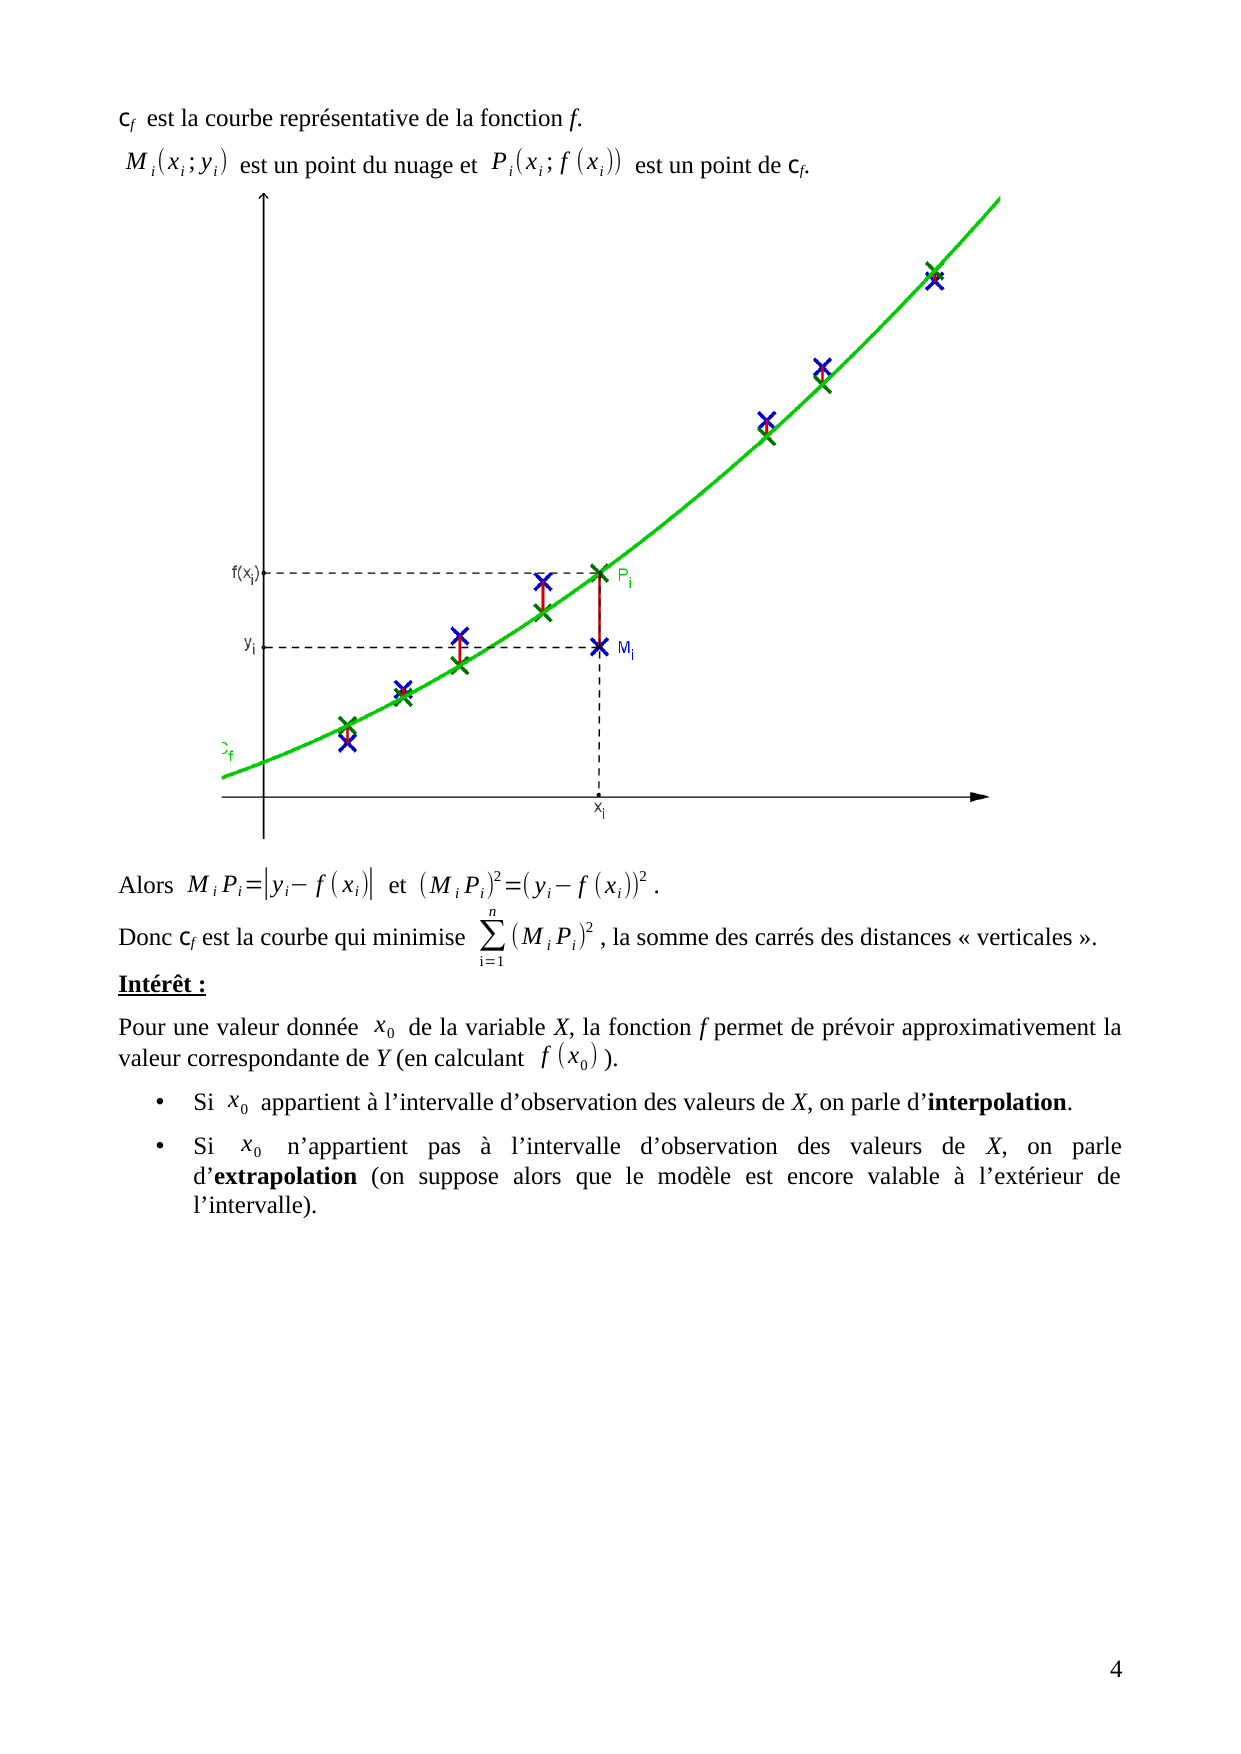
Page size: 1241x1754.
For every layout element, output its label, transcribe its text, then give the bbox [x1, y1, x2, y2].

list Si n’appartient pas à l’intervalle d’observation des valeurs de X, on parle d’extrapolation (on suppose alors que le modèle est encore valable à l’extérieur de l’intervalle). [156, 1130, 1122, 1219]
text Pour une valeur donnée de la variable X, la fonction f permet de prévoir approximativement la valeur correspondante de Y (en calculant ). [118, 1011, 1122, 1073]
text Donc cf est la courbe qui minimise , la somme des carrés des distances « verticales ». [118, 902, 1122, 969]
list Si appartient à l’intervalle d’observation des valeurs de X, on parle d’interpolation. [156, 1086, 1122, 1117]
text est un point du nuage et est un point de cf. [118, 147, 1122, 181]
text cf est la courbe représentative de la fonction f. [118, 100, 1122, 134]
text Intérêt : [118, 969, 1122, 998]
text Alors et . [118, 867, 1122, 902]
